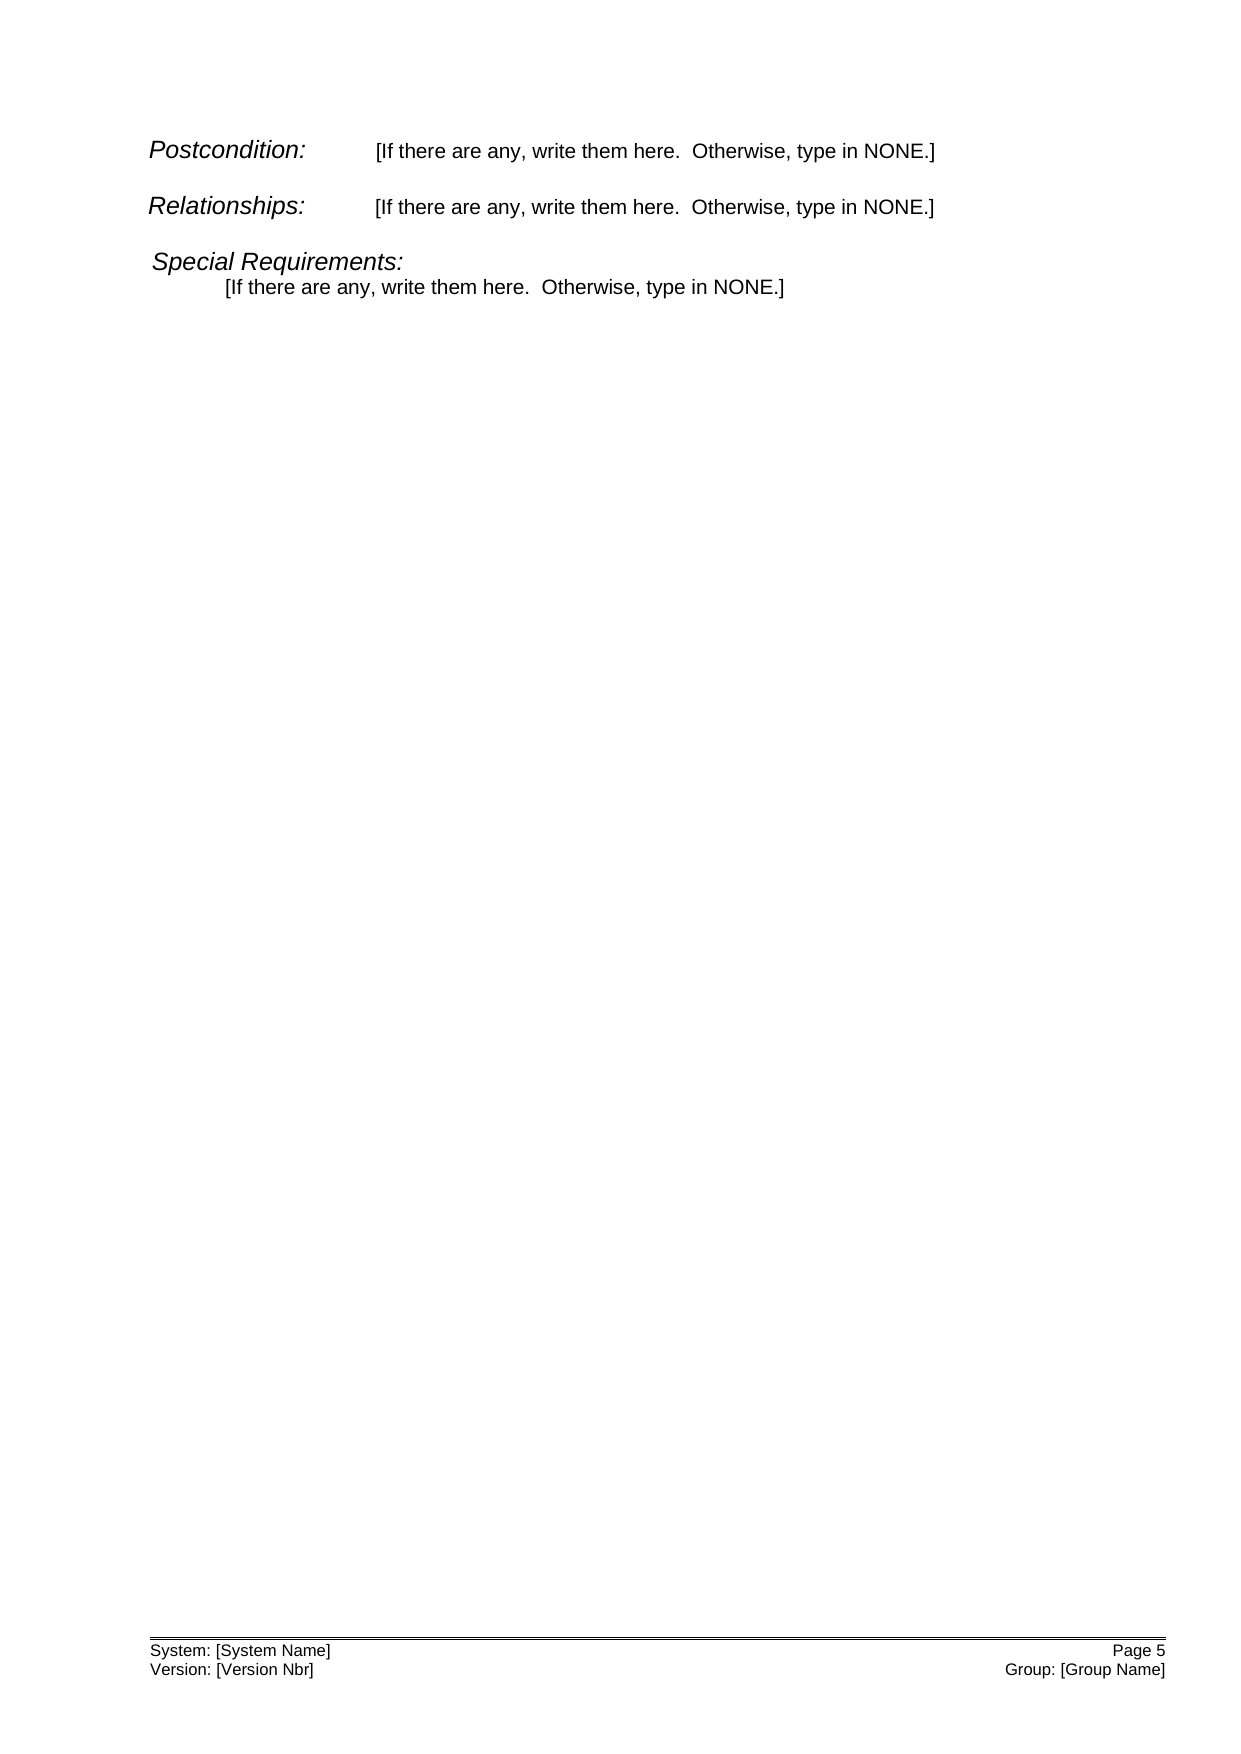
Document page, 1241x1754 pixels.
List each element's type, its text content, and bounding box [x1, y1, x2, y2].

text Postcondition: [If there are any, write them here. Otherwise, type in NONE.] [148, 136, 1166, 164]
text Special Requirements: [152, 248, 1166, 276]
text Relationships: [If there are any, write them here. Otherwise, type in NONE.] [148, 192, 1166, 220]
text [If there are any, write them here. Otherwise, type in NONE.] [225, 276, 1166, 299]
